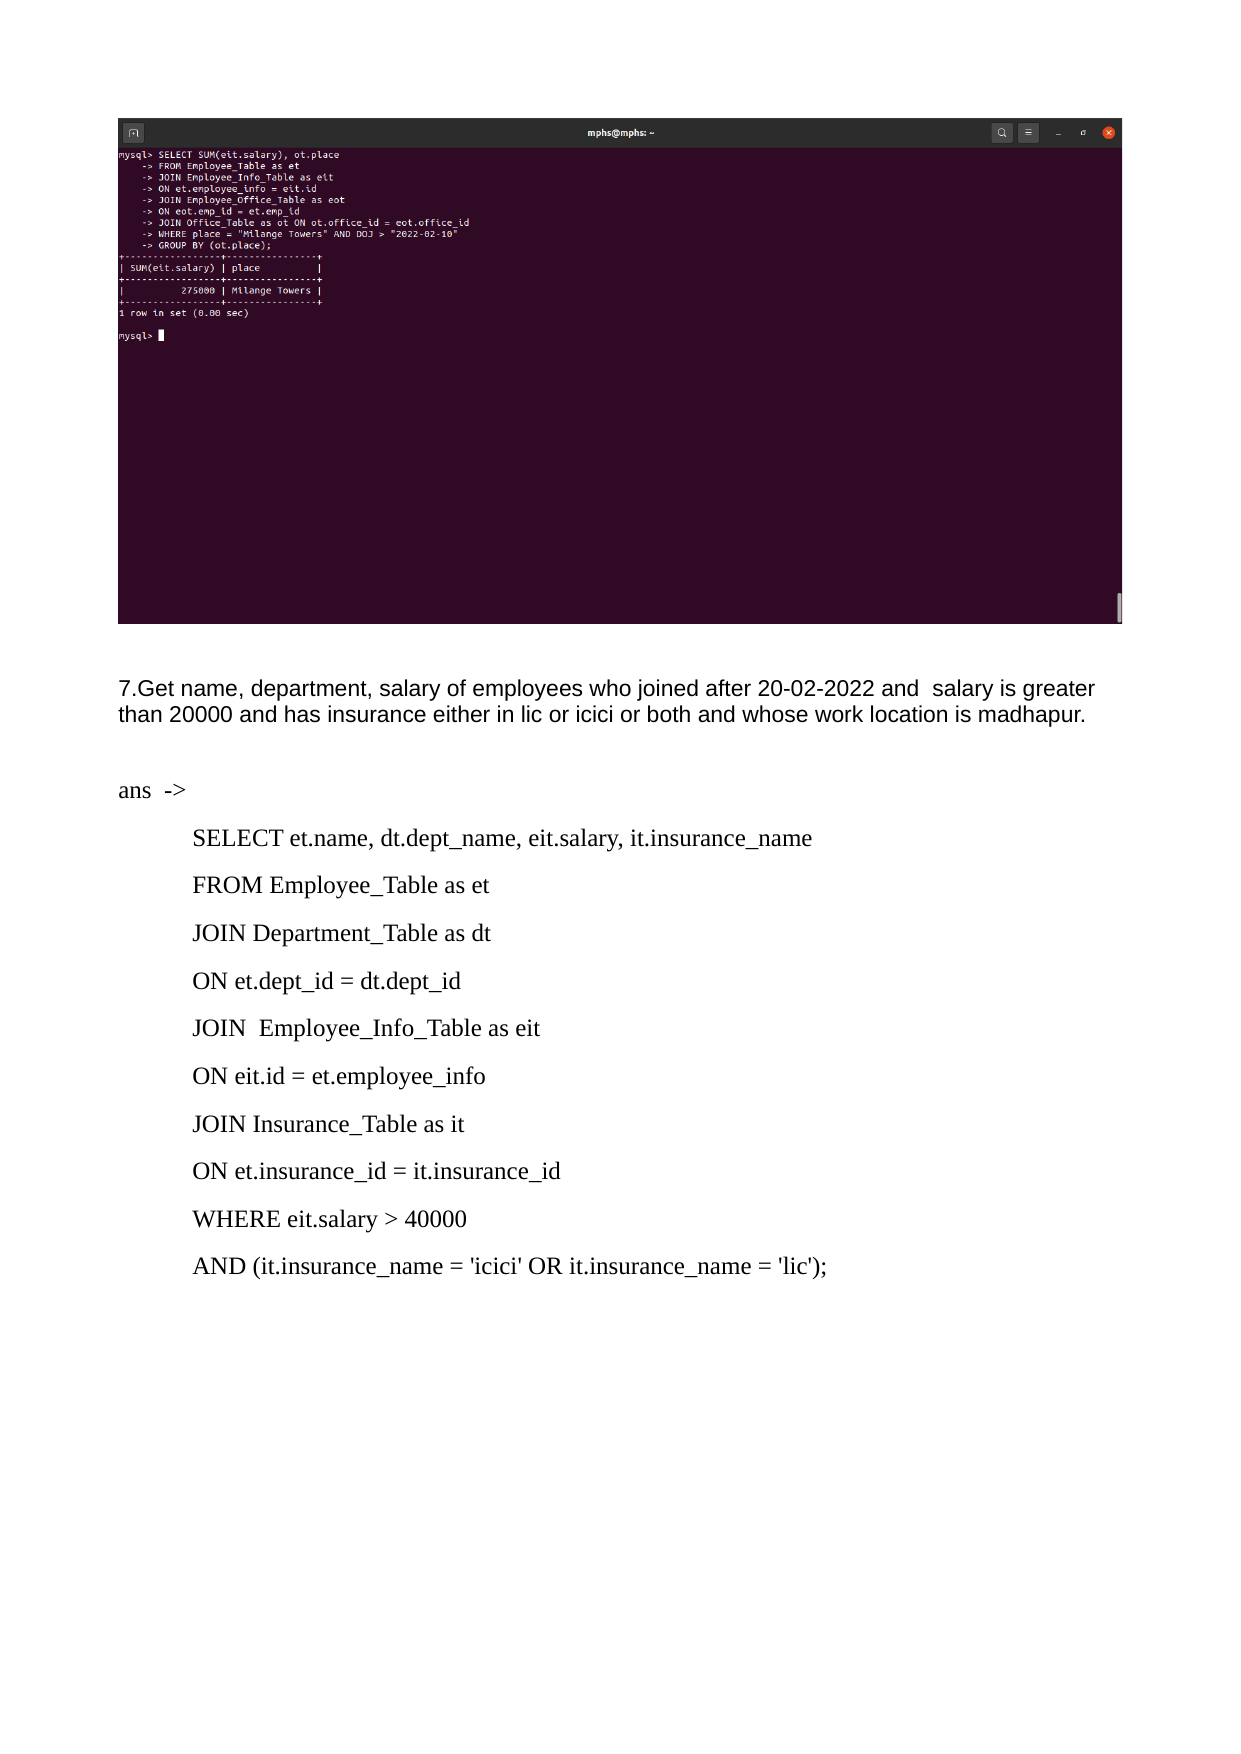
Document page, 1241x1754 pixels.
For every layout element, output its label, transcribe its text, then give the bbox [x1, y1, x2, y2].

text AND (it.insurance_name = 'icici' OR it.insurance_name = 'lic'); [118, 1251, 1122, 1280]
text ans -> [118, 775, 1122, 804]
text ON eit.id = et.employee_info [118, 1061, 1122, 1090]
text WHERE eit.salary > 40000 [118, 1204, 1122, 1233]
text 7.Get name, department, salary of employees who joined after 20-02-2022 and salary is greater than 20000 and has insurance either in lic or icici or both and whose work location is madhapur. [118, 675, 1122, 728]
text JOIN Employee_Info_Table as eit [118, 1013, 1122, 1042]
text SELECT et.name, dt.dept_name, eit.salary, it.insurance_name [118, 823, 1122, 852]
text JOIN Insurance_Table as it [118, 1109, 1122, 1137]
text FROM Employee_Table as et [118, 871, 1122, 899]
text JOIN Department_Table as dt [118, 918, 1122, 947]
text ON et.dept_id = dt.dept_id [118, 966, 1122, 994]
picture [118, 118, 1123, 624]
text ON et.insurance_id = it.insurance_id [118, 1156, 1122, 1185]
